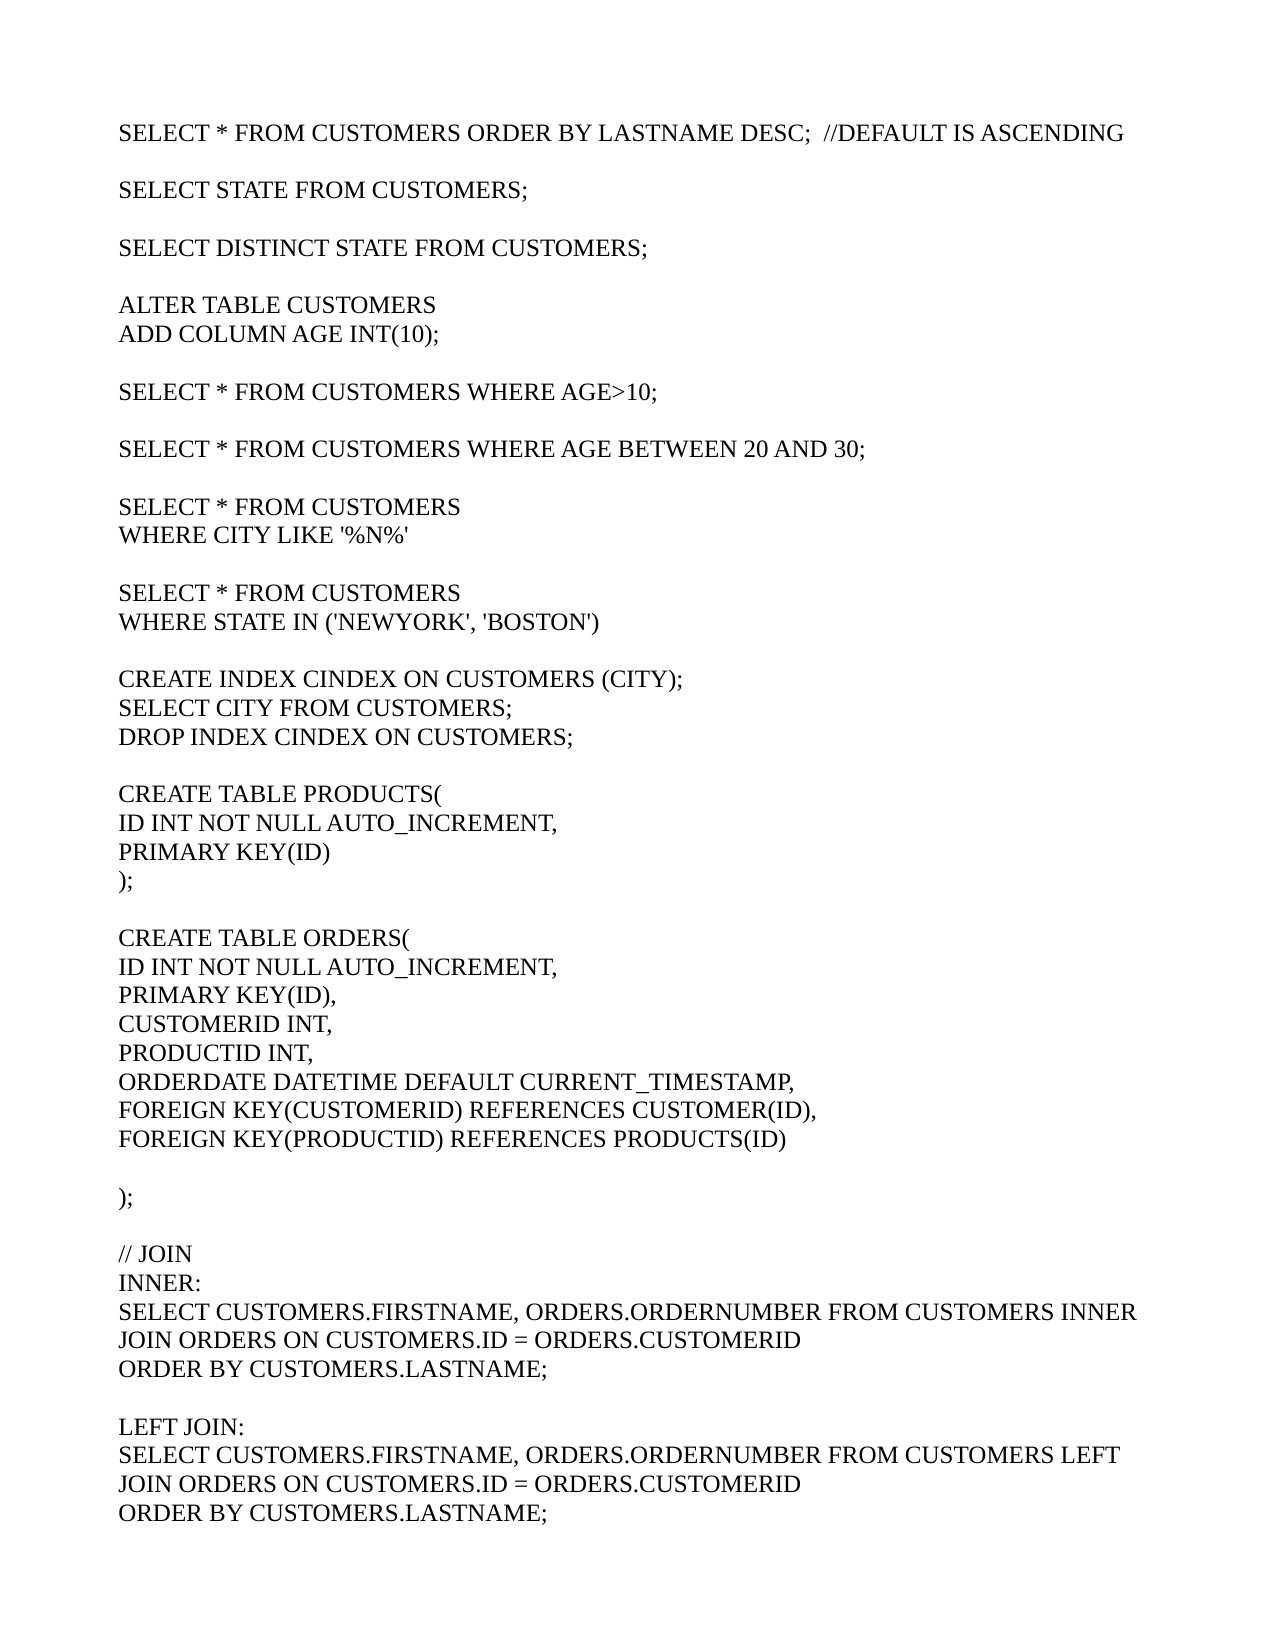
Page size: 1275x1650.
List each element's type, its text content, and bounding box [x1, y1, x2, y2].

text CREATE INDEX CINDEX ON CUSTOMERS (CITY); [118, 664, 1157, 693]
text // JOIN [118, 1239, 1157, 1268]
text CREATE TABLE ORDERS( [118, 923, 1157, 952]
text ORDERDATE DATETIME DEFAULT CURRENT_TIMESTAMP, [118, 1067, 1157, 1096]
text WHERE CITY LIKE '%N%' [118, 521, 1157, 549]
text WHERE STATE IN ('NEWYORK', 'BOSTON') [118, 607, 1157, 636]
text SELECT * FROM CUSTOMERS WHERE AGE BETWEEN 20 AND 30; [118, 434, 1157, 463]
text ID INT NOT NULL AUTO_INCREMENT, [118, 952, 1157, 981]
text ADD COLUMN AGE INT(10); [118, 319, 1157, 348]
text SELECT CITY FROM CUSTOMERS; [118, 693, 1157, 722]
text PRIMARY KEY(ID) [118, 837, 1157, 866]
text INNER: [118, 1268, 1157, 1297]
text CUSTOMERID INT, [118, 1009, 1157, 1038]
text LEFT JOIN: [118, 1412, 1157, 1441]
text CREATE TABLE PRODUCTS( [118, 779, 1157, 808]
text SELECT * FROM CUSTOMERS ORDER BY LASTNAME DESC; //DEFAULT IS ASCENDING [118, 118, 1157, 147]
text ALTER TABLE CUSTOMERS [118, 291, 1157, 319]
text ORDER BY CUSTOMERS.LASTNAME; [118, 1498, 1157, 1527]
text ); [118, 1182, 1157, 1211]
text SELECT CUSTOMERS.FIRSTNAME, ORDERS.ORDERNUMBER FROM CUSTOMERS INNER JOIN ORDERS ON CUSTOMERS.ID = ORDERS.CUSTOMERID [118, 1297, 1157, 1354]
text SELECT CUSTOMERS.FIRSTNAME, ORDERS.ORDERNUMBER FROM CUSTOMERS LEFT JOIN ORDERS ON CUSTOMERS.ID = ORDERS.CUSTOMERID [118, 1441, 1157, 1498]
text FOREIGN KEY(PRODUCTID) REFERENCES PRODUCTS(ID) [118, 1124, 1157, 1153]
text SELECT * FROM CUSTOMERS WHERE AGE>10; [118, 377, 1157, 406]
text ORDER BY CUSTOMERS.LASTNAME; [118, 1354, 1157, 1383]
text ); [118, 866, 1157, 894]
text PRIMARY KEY(ID), [118, 981, 1157, 1009]
text FOREIGN KEY(CUSTOMERID) REFERENCES CUSTOMER(ID), [118, 1096, 1157, 1124]
text DROP INDEX CINDEX ON CUSTOMERS; [118, 722, 1157, 751]
text SELECT DISTINCT STATE FROM CUSTOMERS; [118, 233, 1157, 262]
text ID INT NOT NULL AUTO_INCREMENT, [118, 808, 1157, 837]
text SELECT STATE FROM CUSTOMERS; [118, 176, 1157, 204]
text SELECT * FROM CUSTOMERS [118, 578, 1157, 607]
text PRODUCTID INT, [118, 1038, 1157, 1067]
text SELECT * FROM CUSTOMERS [118, 492, 1157, 521]
